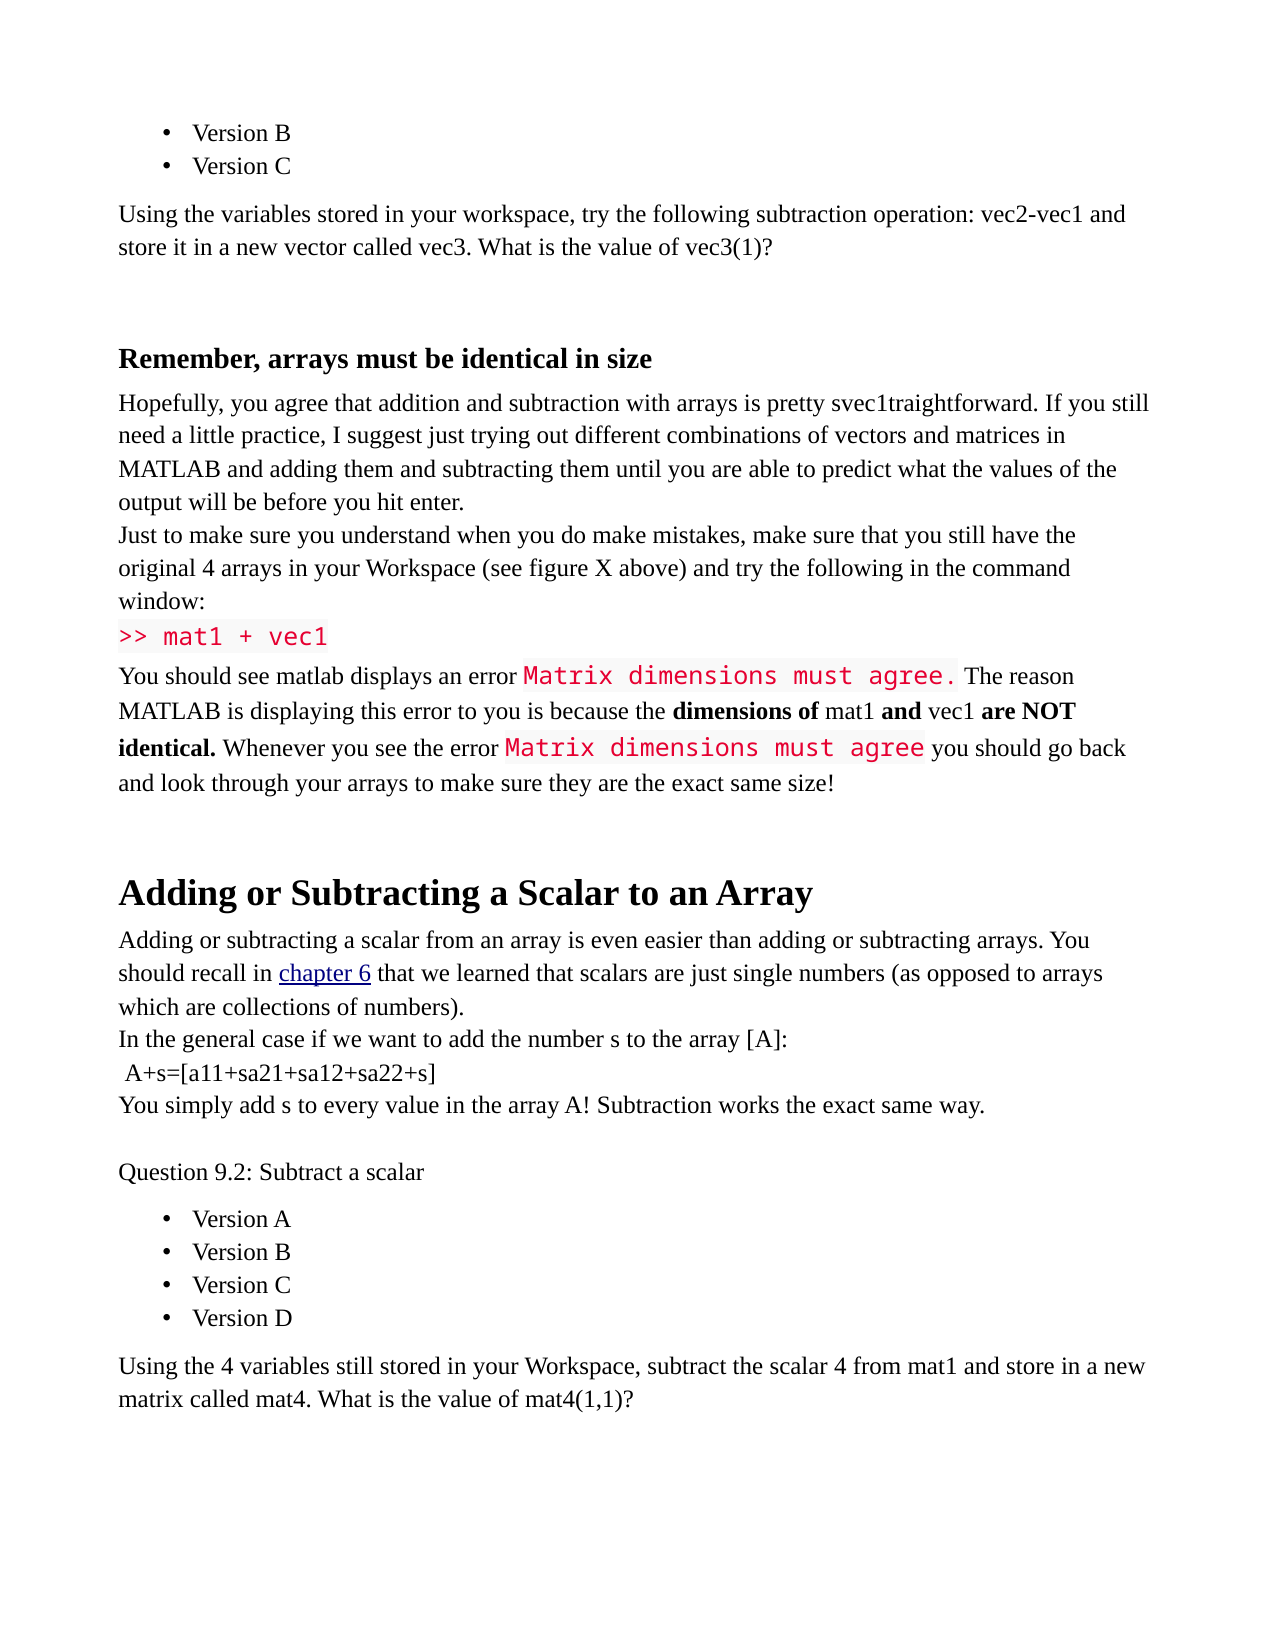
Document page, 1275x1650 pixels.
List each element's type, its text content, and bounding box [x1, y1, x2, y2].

text Hopefully, you agree that addition and subtraction with arrays is pretty svec1traightforward. If you still need a little practice, I suggest just trying out different combinations of vectors and matrices in MATLAB and adding them and subtracting them until you are able to predict what the values of the output will be before you hit enter. [118, 388, 1157, 515]
text >> mat1 + vec1 [118, 619, 1157, 653]
subtitle Adding or Subtracting a Scalar to an Array [118, 870, 1157, 913]
text In the general case if we want to add the number s to the array [A]: [118, 1024, 1157, 1053]
list Version C [162, 1270, 1157, 1299]
text A+s=[a11​+sa21​+s​a12​+sa22​+s​] [118, 1058, 1157, 1086]
list Version D [162, 1303, 1157, 1332]
text Just to make sure you understand when you do make mistakes, make sure that you still have the original 4 arrays in your Workspace (see figure X above) and try the following in the command window: [118, 520, 1157, 614]
subtitle Remember, arrays must be identical in size [118, 342, 1157, 375]
text You simply add s to every value in the array A! Subtraction works the exact same way. [118, 1091, 1157, 1119]
text Using the 4 variables still stored in your Workspace, subtract the scalar 4 from mat1 and store in a new matrix called mat4. What is the value of mat4(1,1)? [118, 1351, 1157, 1413]
text Question 9.2: Subtract a scalar [118, 1157, 1157, 1185]
list Version C [162, 151, 1157, 180]
list Version B [162, 118, 1157, 147]
text You should see matlab displays an error Matrix dimensions must agree. The reason MATLAB is displaying this error to you is because the dimensions of mat1 and vec1 are NOT identical. Whenever you see the error Matrix dimensions must agree you should go back and look through your arrays to make sure they are the exact same size! [118, 658, 1157, 797]
list Version B [162, 1237, 1157, 1266]
text Adding or subtracting a scalar from an array is even easier than adding or subtracting arrays. You should recall in chapter 6 that we learned that scalars are just single numbers (as opposed to arrays which are collections of numbers). [118, 926, 1157, 1020]
list Version A [162, 1204, 1157, 1233]
text Using the variables stored in your workspace, try the following subtraction operation: vec2-vec1 and store it in a new vector called vec3. What is the value of vec3(1)? [118, 199, 1157, 261]
